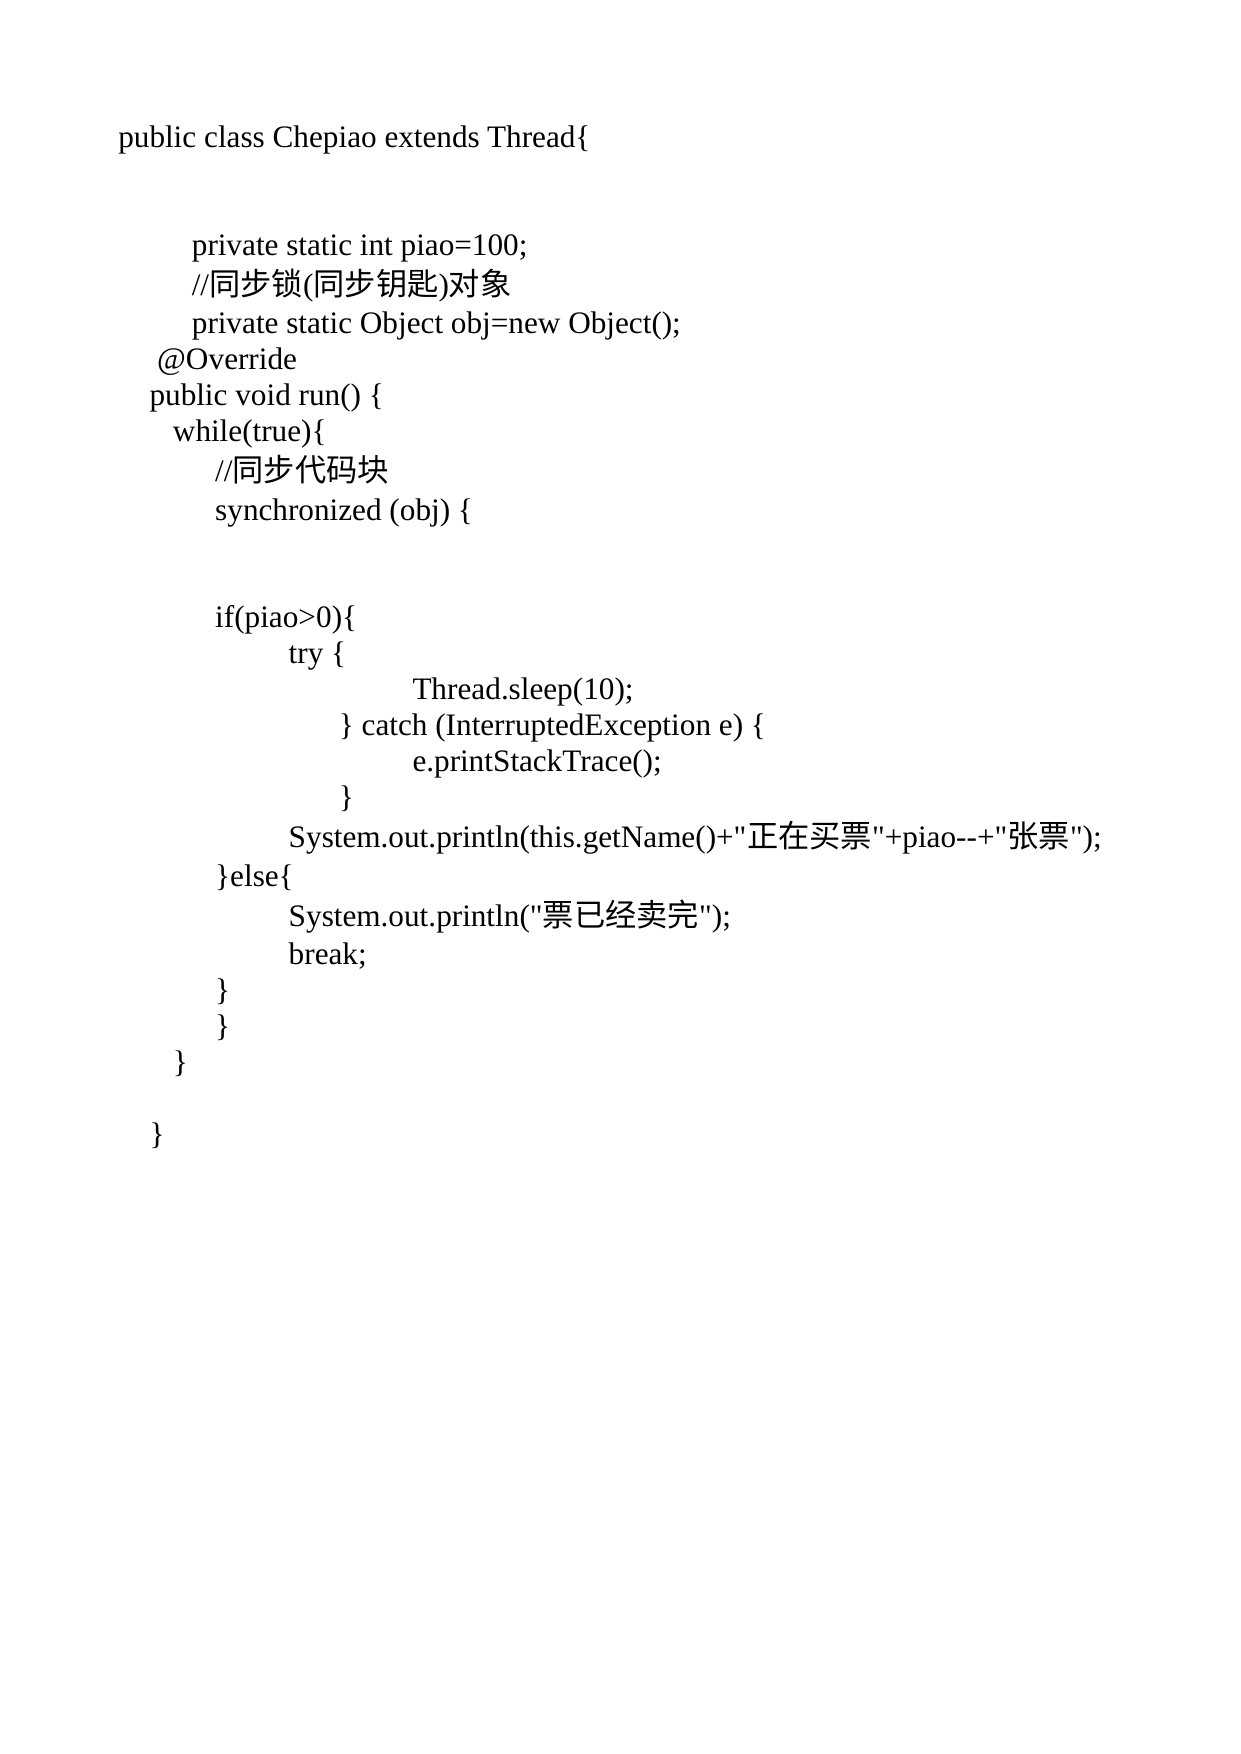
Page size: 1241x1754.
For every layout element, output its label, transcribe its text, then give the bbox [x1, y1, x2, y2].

text try { [118, 634, 1122, 671]
text private static int piao=100; [118, 226, 1122, 262]
text public void run() { [118, 376, 1122, 412]
text synchronized (obj) { [118, 491, 1122, 527]
text System.out.println(this.getName()+"正在买票"+piao--+"张票"); [118, 814, 1122, 857]
text System.out.println("票已经卖完"); [118, 893, 1122, 935]
text } [118, 1115, 1122, 1151]
text while(true){ [118, 412, 1122, 448]
text } catch (InterruptedException e) { [118, 706, 1122, 742]
text //同步代码块 [118, 448, 1122, 491]
text private static Object obj=new Object(); [118, 304, 1122, 340]
text } [118, 778, 1122, 814]
text } [118, 1007, 1122, 1043]
text break; [118, 935, 1122, 971]
text //同步锁(同步钥匙)对象 [118, 262, 1122, 304]
text } [118, 971, 1122, 1007]
text } [118, 1043, 1122, 1079]
text Thread.sleep(10); [118, 671, 1122, 706]
text }else{ [118, 857, 1122, 893]
text e.printStackTrace(); [118, 742, 1122, 778]
text @Override [118, 340, 1122, 376]
text if(piao>0){ [118, 599, 1122, 634]
text public class Chepiao extends Thread{ [118, 118, 1122, 154]
